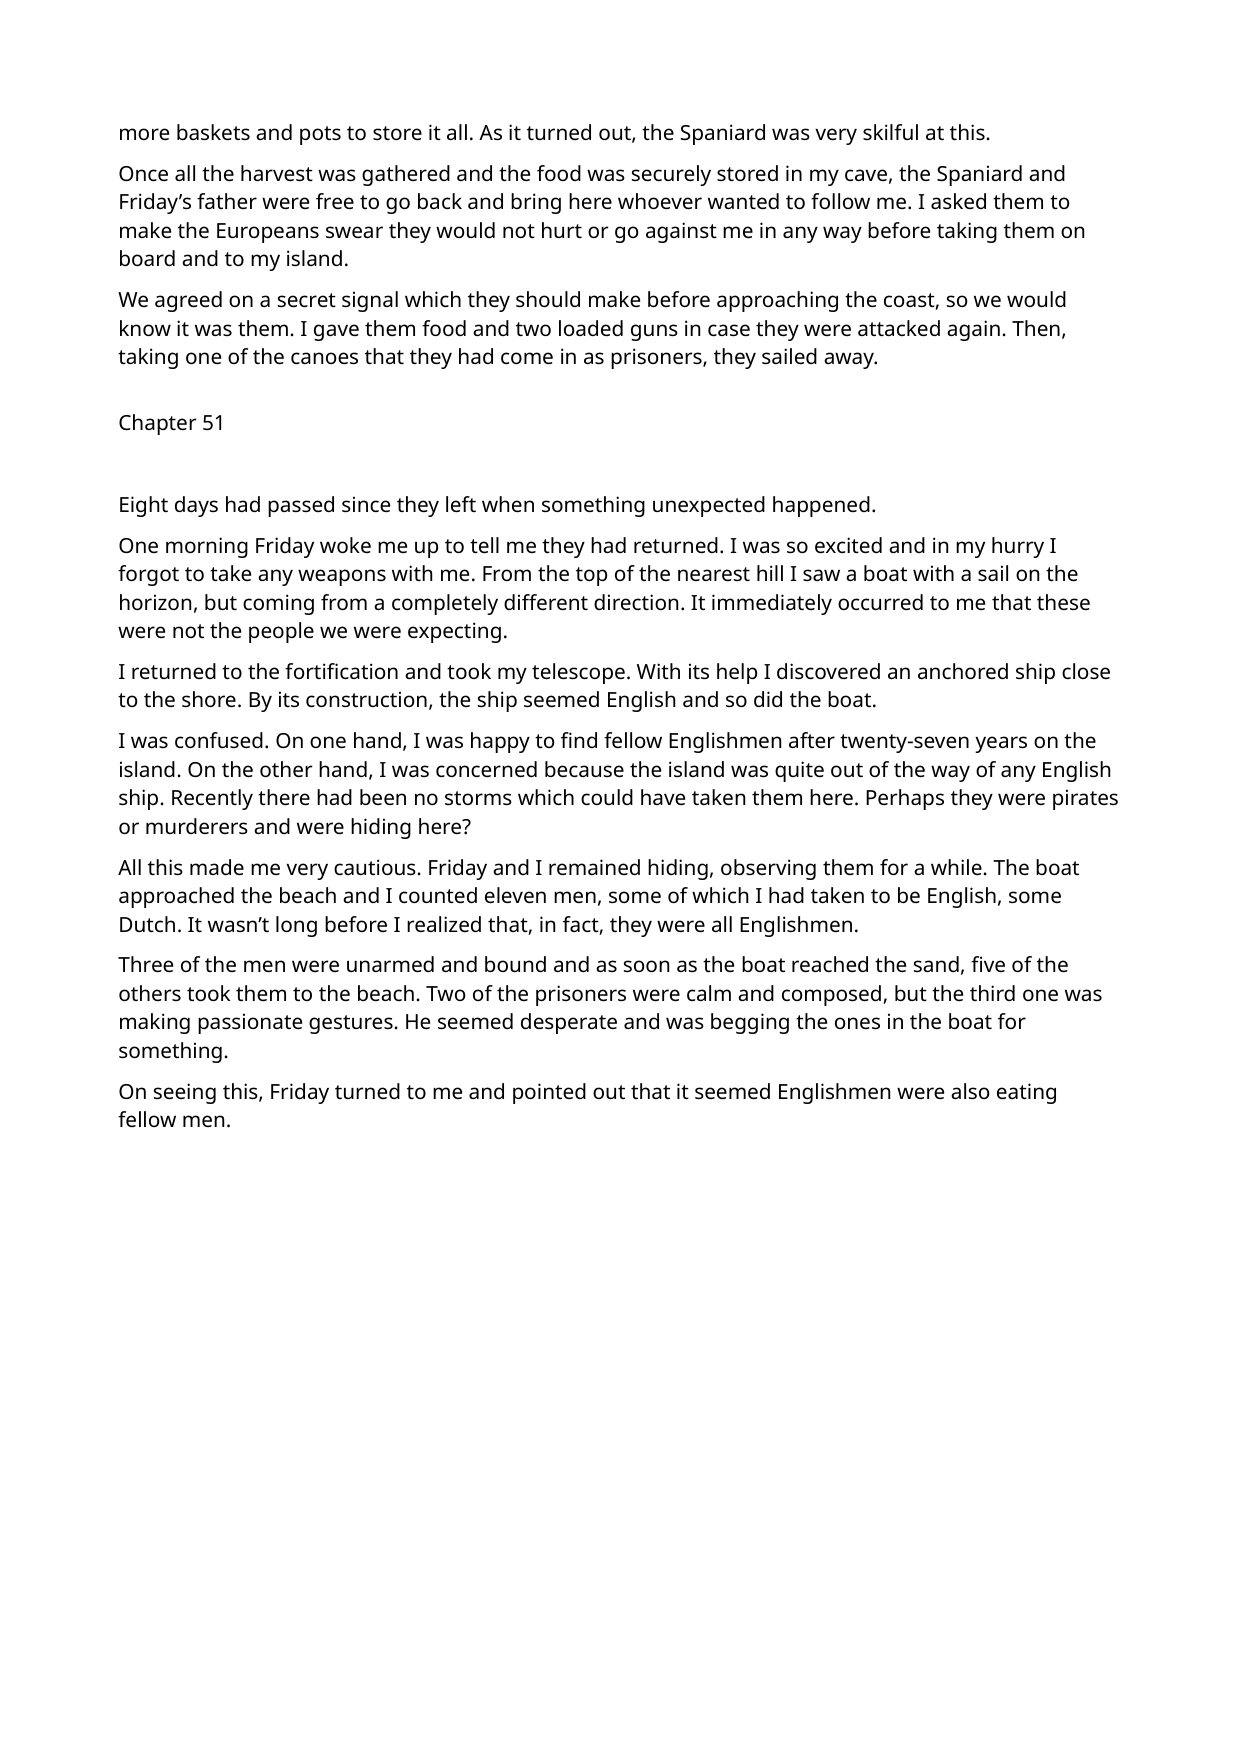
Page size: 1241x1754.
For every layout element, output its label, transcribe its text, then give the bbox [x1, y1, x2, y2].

text We agreed on a secret signal which they should make before approaching the coast, so we would know it was them. I gave them food and two loaded guns in case they were attacked again. Then, taking one of the canoes that they had come in as prisoners, they sailed away. [118, 285, 1122, 371]
text One morning Friday woke me up to tell me they had returned. I was so excited and in my hurry I forgot to take any weapons with me. From the top of the nearest hill I saw a boat with a sail on the horizon, but coming from a completely different direction. It immediately occurred to me that these were not the people we were expecting. [118, 531, 1122, 645]
text Once all the harvest was gathered and the food was securely stored in my cave, the Spaniard and Friday’s father were free to go back and bring here whoever wanted to follow me. I asked them to make the Europeans swear they would not hurt or go against me in any way before taking them on board and to my island. [118, 159, 1122, 273]
text All this made me very cautious. Friday and I remained hiding, observing them for a while. The boat approached the beach and I counted eleven men, some of which I had taken to be English, some Dutch. It wasn’t long before I realized that, in fact, they were all Englishmen. [118, 853, 1122, 938]
text Eight days had passed since they left when something unexpected happened. [118, 490, 1122, 518]
text On seeing this, Friday turned to me and pointed out that it seemed Englishmen were also eating fellow men. [118, 1077, 1122, 1134]
text I was confused. On one hand, I was happy to find fellow Englishmen after twenty-seven years on the island. On the other hand, I was concerned because the island was quite out of the way of any English ship. Recently there had been no storms which could have taken them here. Perhaps they were pirates or murderers and were hiding here? [118, 727, 1122, 840]
subtitle Chapter 51 [118, 408, 1122, 437]
text more baskets and pots to store it all. As it turned out, the Spaniard was very skilful at this. [118, 118, 1122, 147]
text Three of the men were unarmed and bound and as soon as the boat reached the sand, five of the others took them to the beach. Two of the prisoners were calm and composed, but the third one was making passionate gestures. He seemed desperate and was begging the ones in the boat for something. [118, 951, 1122, 1064]
text I returned to the fortification and took my telescope. With its help I discovered an anchored ship close to the shore. By its construction, the ship seemed English and so did the boat. [118, 657, 1122, 714]
